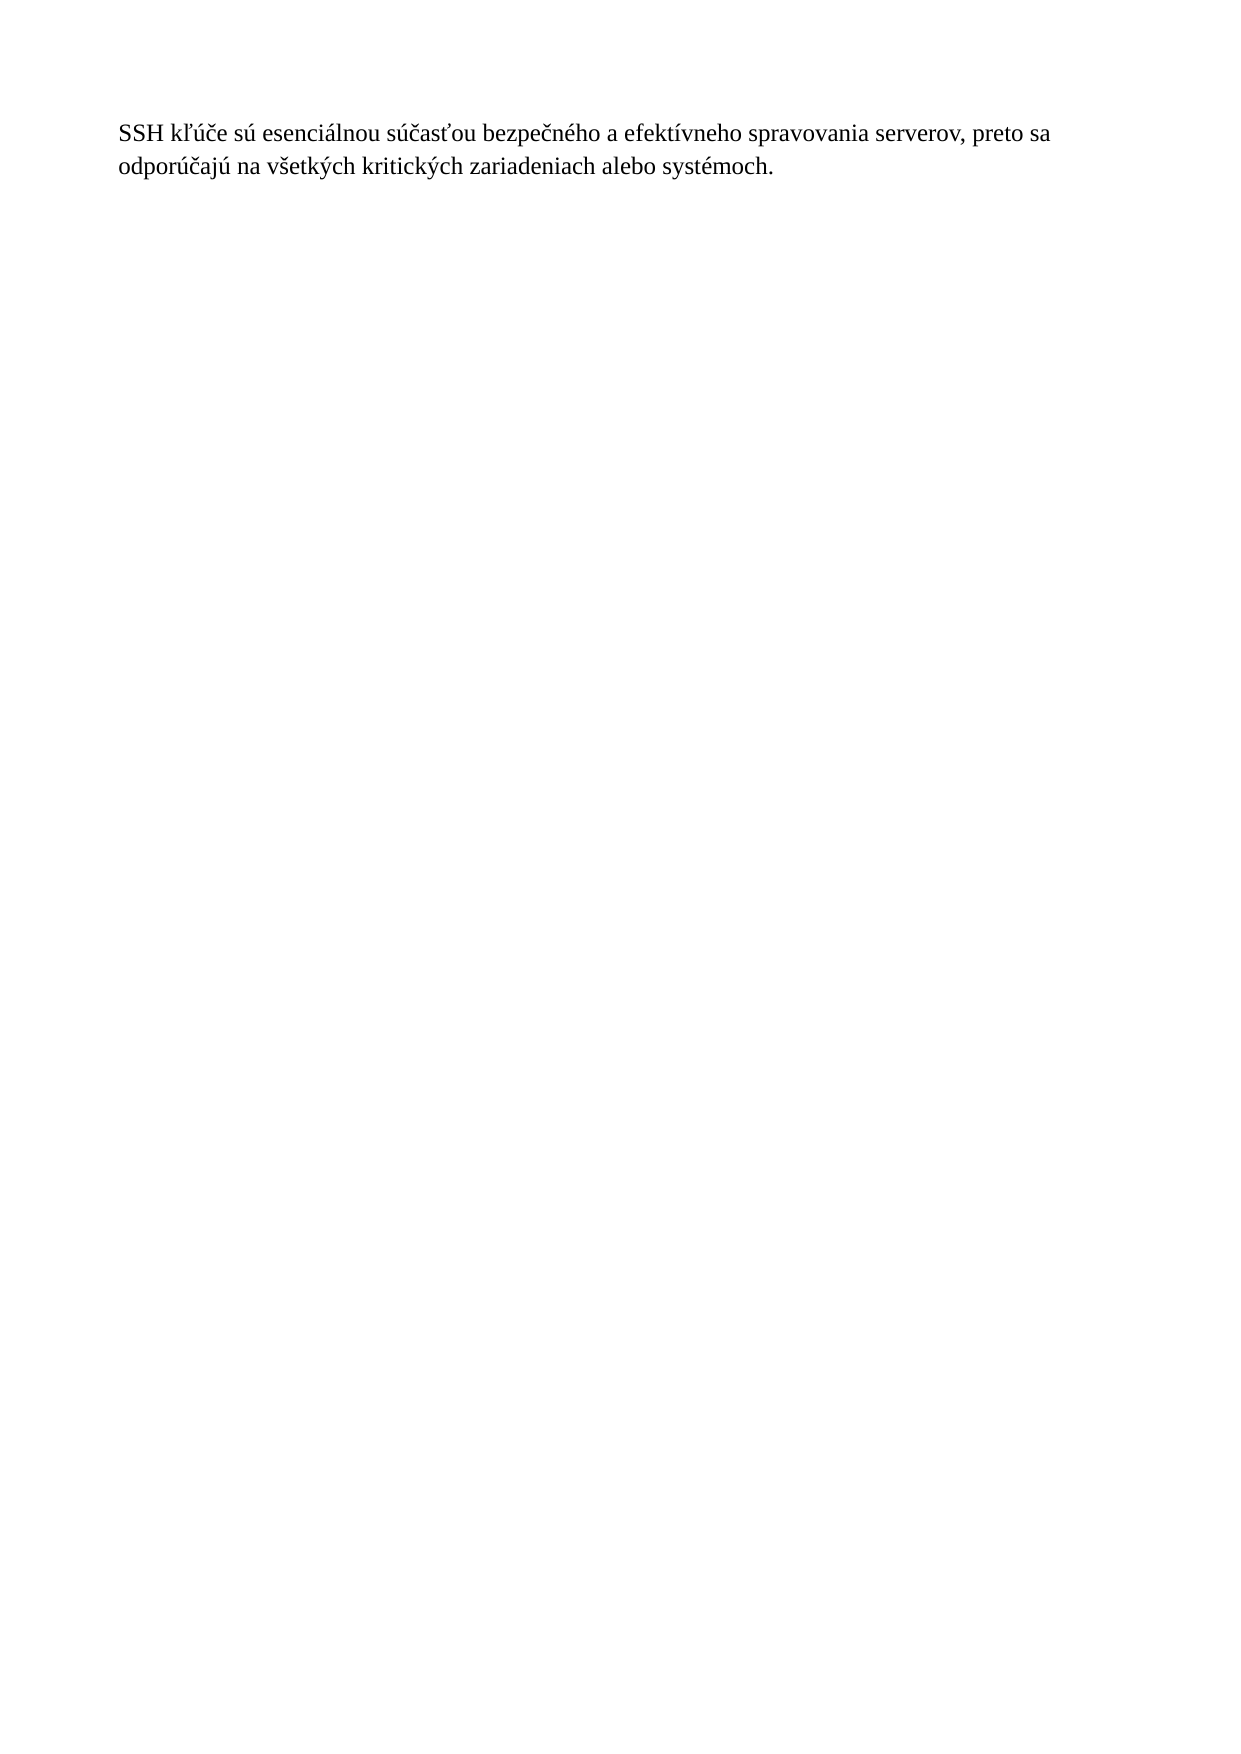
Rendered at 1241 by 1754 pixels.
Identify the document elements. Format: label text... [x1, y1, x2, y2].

text SSH kľúče sú esenciálnou súčasťou bezpečného a efektívneho spravovania serverov, preto sa odporúčajú na všetkých kritických zariadeniach alebo systémoch. [118, 118, 1122, 180]
